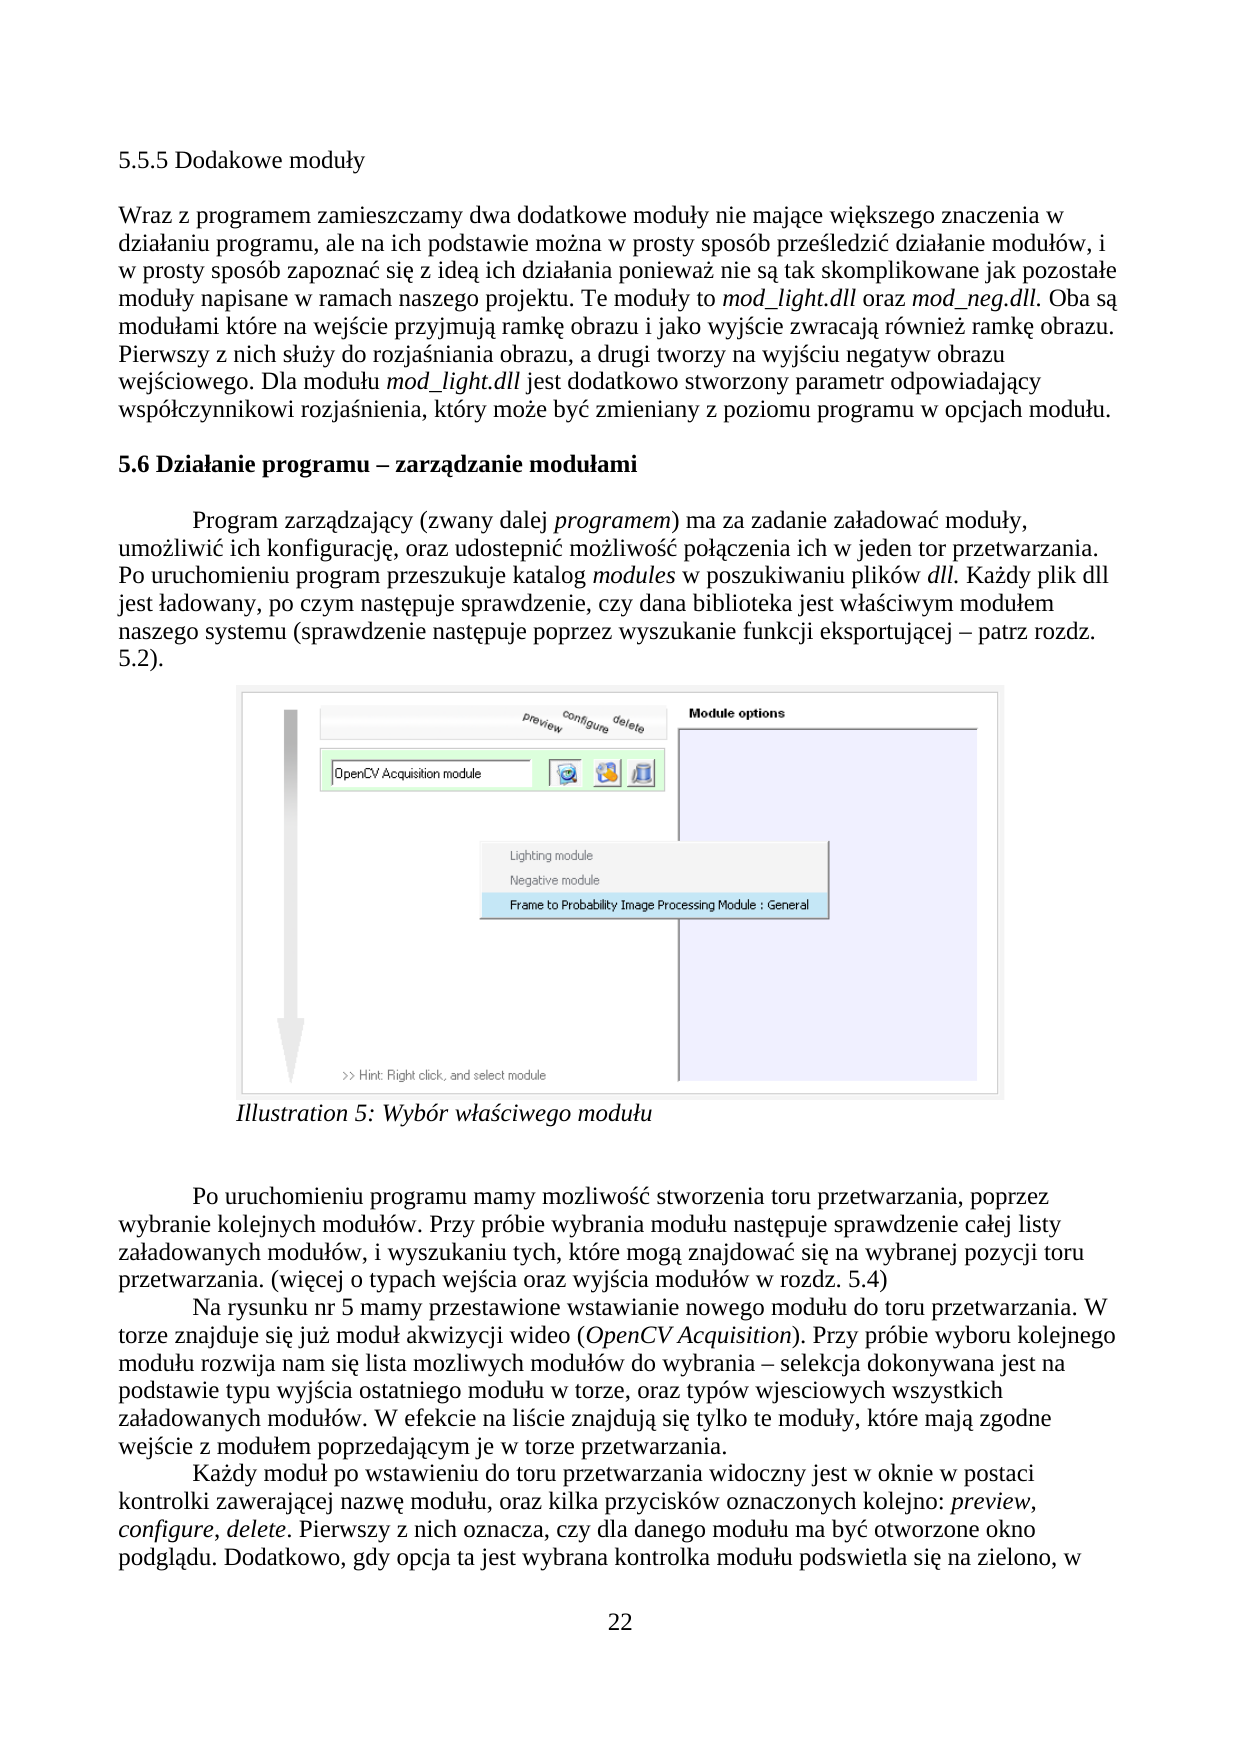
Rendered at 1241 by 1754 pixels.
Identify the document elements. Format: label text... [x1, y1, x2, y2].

text 5.6 Działanie programu – zarządzanie modułami [118, 451, 1122, 478]
text Każdy moduł po wstawieniu do toru przetwarzania widoczny jest w oknie w postaci kontrolki zawerającej nazwę modułu, oraz kilka przycisków oznaczonych kolejno: preview, configure, delete. Pierwszy z nich oznacza, czy dla danego modułu ma być otworzone okno podglądu. Dodatkowo, gdy opcja ta jest wybrana kontrolka modułu podswietla się na zielono, w [118, 1459, 1122, 1570]
picture [236, 685, 1005, 1100]
text Na rysunku nr 5 mamy przestawione wstawianie nowego modułu do toru przetwarzania. W torze znajduje się już moduł akwizycji wideo (OpenCV Acquisition). Przy próbie wyboru kolejnego modułu rozwija nam się lista mozliwych modułów do wybrania – selekcja dokonywana jest na podstawie typu wyjścia ostatniego modułu w torze, oraz typów wjesciowych wszystkich załadowanych modułów. W efekcie na liście znajdują się tylko te moduły, które mają zgodne wejście z modułem poprzedającym je w torze przetwarzania. [118, 1293, 1122, 1459]
text Po uruchomieniu programu mamy mozliwość stworzenia toru przetwarzania, poprzez wybranie kolejnych modułów. Przy próbie wybrania modułu następuje sprawdzenie całej listy załadowanych modułów, i wyszukaniu tych, które mogą znajdować się na wybranej pozycji toru przetwarzania. (więcej o typach wejścia oraz wyjścia modułów w rozdz. 5.4) [118, 1182, 1122, 1293]
text Wraz z programem zamieszczamy dwa dodatkowe moduły nie mające większego znaczenia w działaniu programu, ale na ich podstawie można w prosty sposób prześledzić działanie modułów, i w prosty sposób zapoznać się z ideą ich działania ponieważ nie są tak skomplikowane jak pozostałe moduły napisane w ramach naszego projektu. Te moduły to mod_light.dll oraz mod_neg.dll. Oba są modułami które na wejście przyjmują ramkę obrazu i jako wyjście zwracają również ramkę obrazu. Pierwszy z nich służy do rozjaśniania obrazu, a drugi tworzy na wyjściu negatyw obrazu wejściowego. Dla modułu mod_light.dll jest dodatkowo stworzony parametr odpowiadający współczynnikowi rozjaśnienia, który może być zmieniany z poziomu programu w opcjach modułu. [118, 173, 1122, 423]
text Illustration 5: Wybór właściwego modułu [236, 1100, 1004, 1127]
text 5.5.5 Dodakowe moduły [118, 146, 1122, 173]
text Program zarządzający (zwany dalej programem) ma za zadanie załadować moduły, umożliwić ich konfigurację, oraz udostepnić możliwość połączenia ich w jeden tor przetwarzania. Po uruchomieniu program przeszukuje katalog modules w poszukiwaniu plików dll. Każdy plik dll jest ładowany, po czym następuje sprawdzenie, czy dana biblioteka jest właściwym modułem naszego systemu (sprawdzenie następuje poprzez wyszukanie funkcji eksportującej – patrz rozdz. 5.2). [118, 506, 1122, 672]
